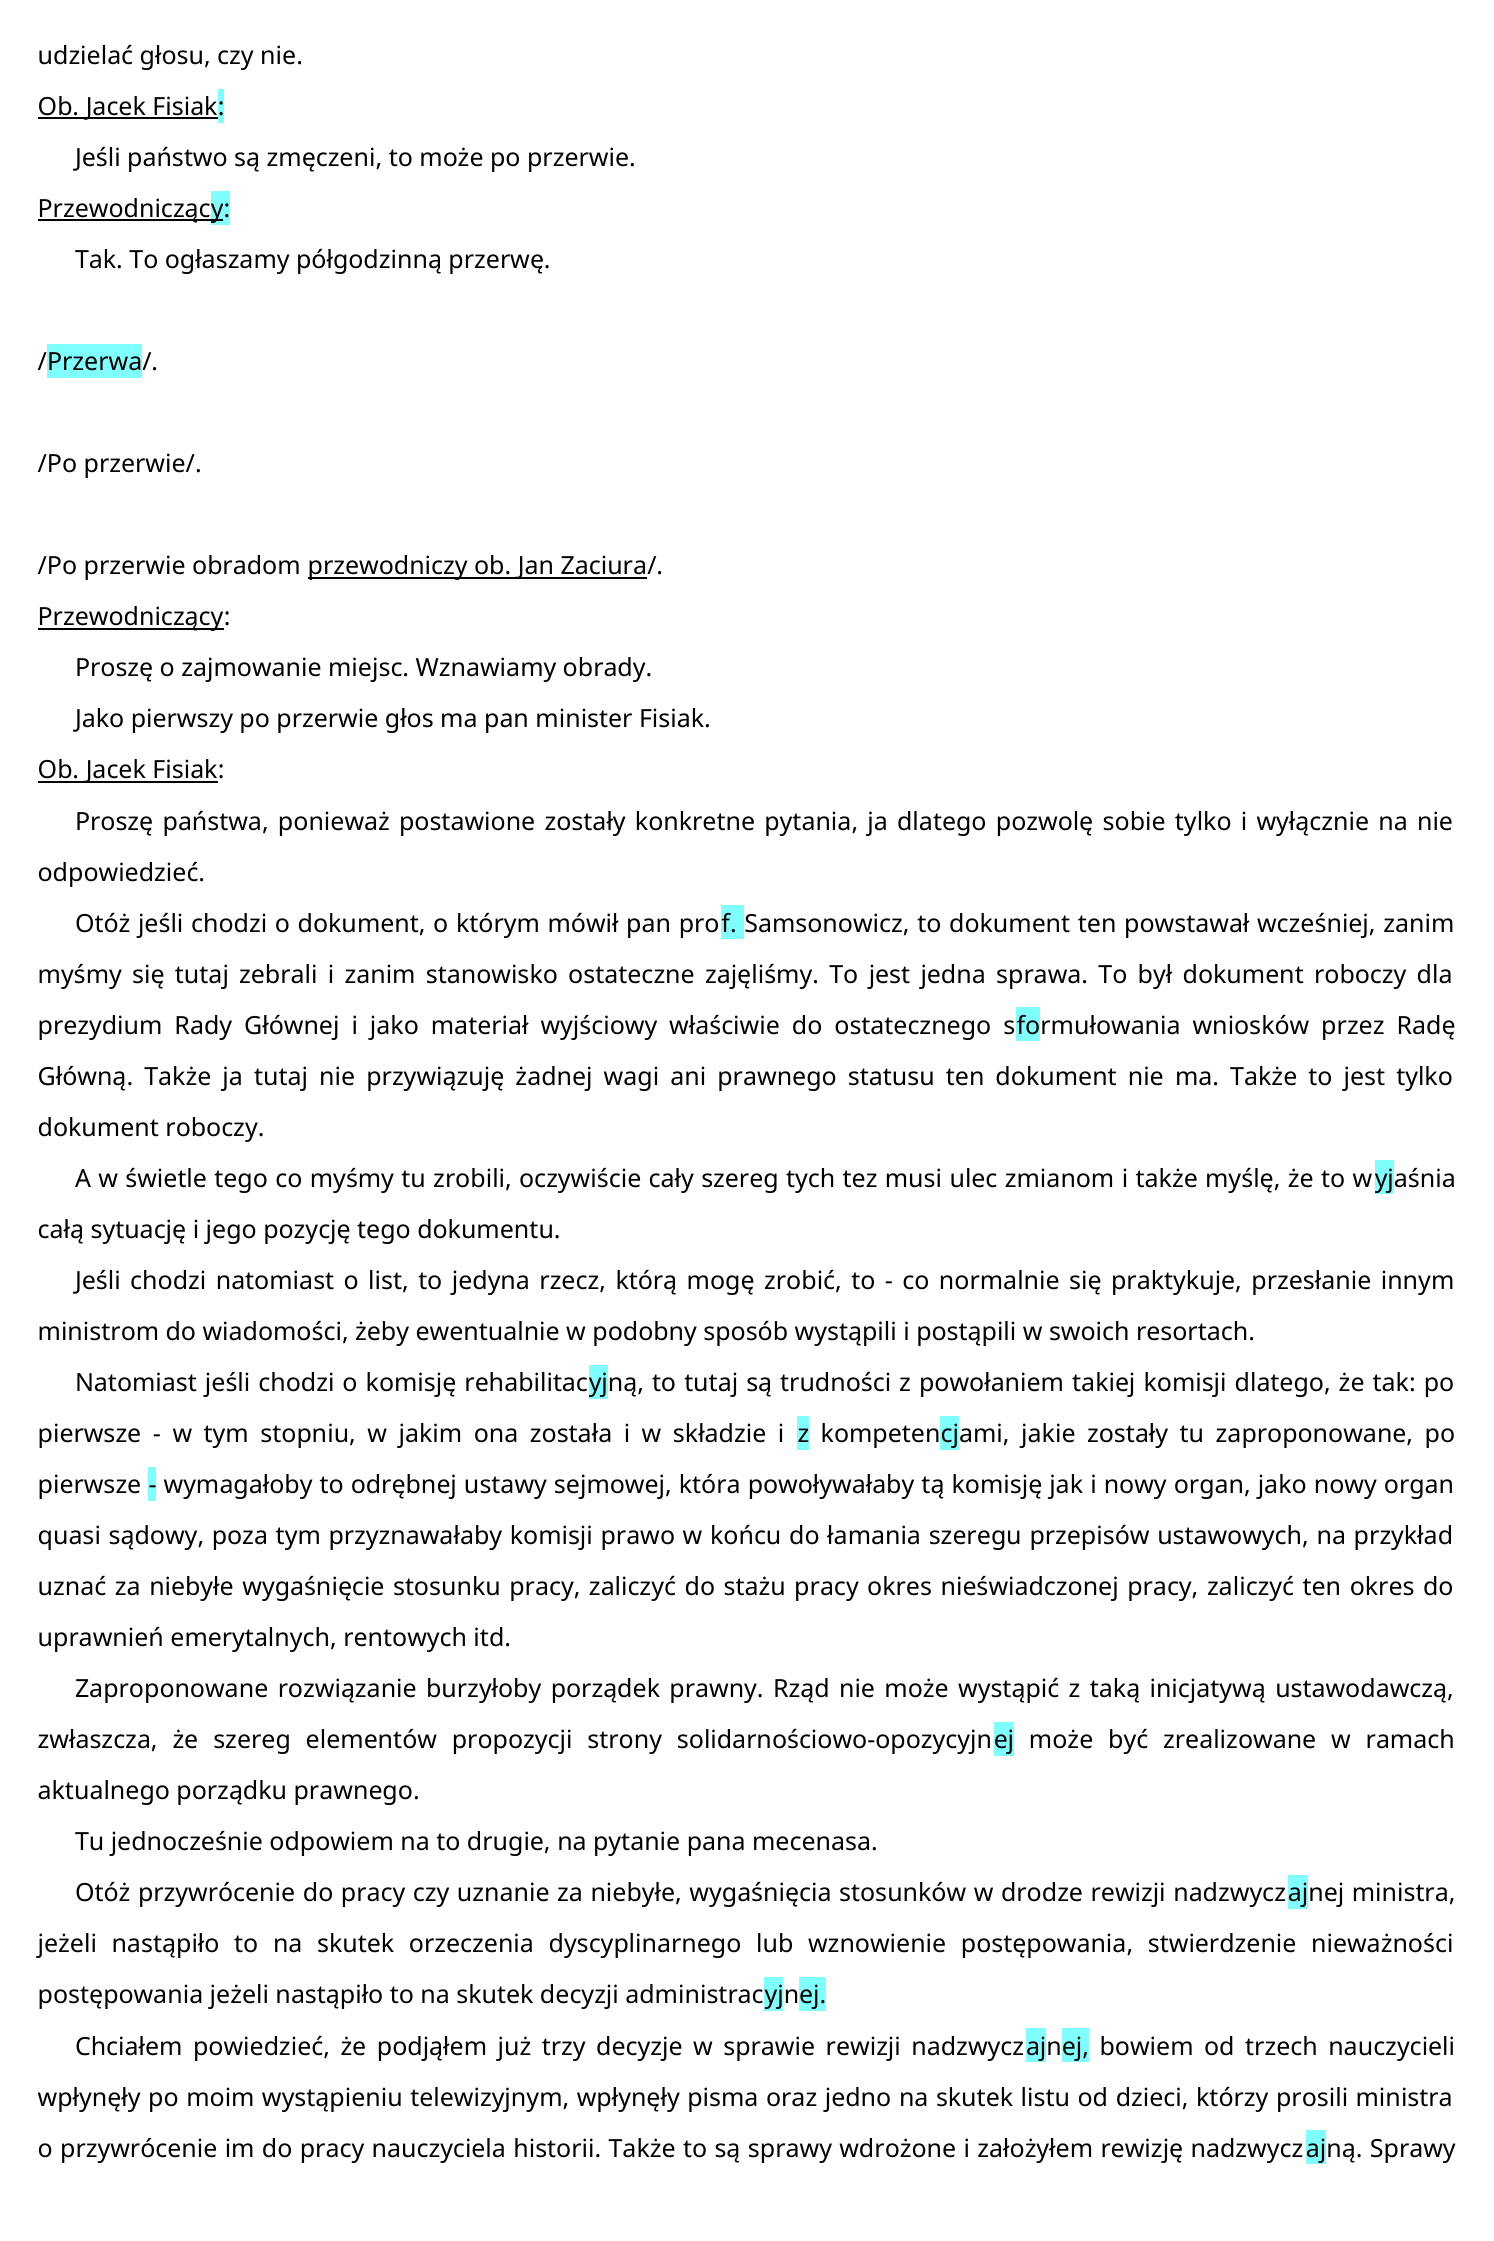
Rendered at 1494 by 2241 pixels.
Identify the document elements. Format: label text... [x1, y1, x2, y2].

text /Po przerwie/. [37, 446, 1456, 480]
text Ob. Jacek Fisiak: [37, 752, 1456, 786]
text Jeśli państwo są zmęczeni, to może po przerwie. [37, 139, 1456, 174]
text Otóż jeśli chodzi o dokument, o którym mówił pan prof. Samsonowicz, to dokument ten powstawał wcześniej, zanim myśmy się tutaj zebrali i zanim stanowisko ostateczne zajęliśmy. To jest jedna sprawa. To był dokument roboczy dla prezydium Rady Głównej i jako materiał wyjściowy właściwie do ostatecznego sformułowania wniosków przez Radę Główną. Także ja tutaj nie przywiązuję żadnej wagi ani prawnego statusu ten dokument nie ma. Także to jest tylko dokument roboczy. [37, 905, 1456, 1143]
text /Po przerwie obradom przewodniczy ob. Jan Zaciura/. [37, 548, 1456, 582]
text Jeśli chodzi natomiast o list, to jedyna rzecz, którą mogę zrobić, to - co normalnie się praktykuje, przesłanie innym ministrom do wiadomości, żeby ewentualnie w podobny sposób wystąpili i postąpili w swoich resortach. [37, 1262, 1456, 1348]
text A w świetle tego co myśmy tu zrobili, oczywiście cały szereg tych tez musi ulec zmianom i także myślę, że to wyjaśnia całą sytuację i jego pozycję tego dokumentu. [37, 1160, 1456, 1246]
text Jako pierwszy po przerwie głos ma pan minister Fisiak. [37, 701, 1456, 735]
text Ob. Jacek Fisiak: [37, 88, 1456, 123]
text /Przerwa/. [37, 344, 1456, 378]
text Proszę państwa, ponieważ postawione zostały konkretne pytania, ja dlatego pozwolę sobie tylko i wyłącznie na nie odpowiedzieć. [37, 803, 1456, 888]
text Natomiast jeśli chodzi o komisję rehabilitacyjną, to tutaj są trudności z powołaniem takiej komisji dlatego, że tak: po pierwsze - w tym stopniu, w jakim ona została i w składzie i z kompetencjami, jakie zostały tu zaproponowane, po pierwsze - wymagałoby to odrębnej ustawy sejmowej, która powoływałaby tą komisję jak i nowy organ, jako nowy organ quasi sądowy, poza tym przyznawałaby komisji prawo w końcu do łamania szeregu przepisów ustawowych, na przykład uznać za niebyłe wygaśnięcie stosunku pracy, zaliczyć do stażu pracy okres nieświadczonej pracy, zaliczyć ten okres do uprawnień emerytalnych, rentowych itd. [37, 1364, 1456, 1654]
text Zaproponowane rozwiązanie burzyłoby porządek prawny. Rząd nie może wystąpić z taką inicjatywą ustawodawczą, zwłaszcza, że szereg elementów propozycji strony solidarnościowo-opozycyjnej może być zrealizowane w ramach aktualnego porządku prawnego. [37, 1671, 1456, 1807]
text Proszę o zajmowanie miejsc. Wznawiamy obrady. [37, 650, 1456, 684]
text udzielać głosu, czy nie. [37, 37, 1456, 72]
text Tu jednocześnie odpowiem na to drugie, na pytanie pana mecenasa. [37, 1824, 1456, 1858]
text Przewodniczący: [37, 191, 1456, 225]
text Chciałem powiedzieć, że podjąłem już trzy decyzje w sprawie rewizji nadzwyczajnej, bowiem od trzech nauczycieli wpłynęły po moim wystąpieniu telewizyjnym, wpłynęły pisma oraz jedno na skutek listu od dzieci, którzy prosili ministra o przywrócenie im do pracy nauczyciela historii. Także to są sprawy wdrożone i założyłem rewizję nadzwyczajną. Sprawy [37, 2028, 1456, 2164]
text Tak. To ogłaszamy półgodzinną przerwę. [37, 242, 1456, 276]
text Otóż przywrócenie do pracy czy uznanie za niebyłe, wygaśnięcia stosunków w drodze rewizji nadzwyczajnej ministra, jeżeli nastąpiło to na skutek orzeczenia dyscyplinarnego lub wznowienie postępowania, stwierdzenie nieważności postępowania jeżeli nastąpiło to na skutek decyzji administracyjnej. [37, 1875, 1456, 2011]
text Przewodniczący: [37, 599, 1456, 633]
